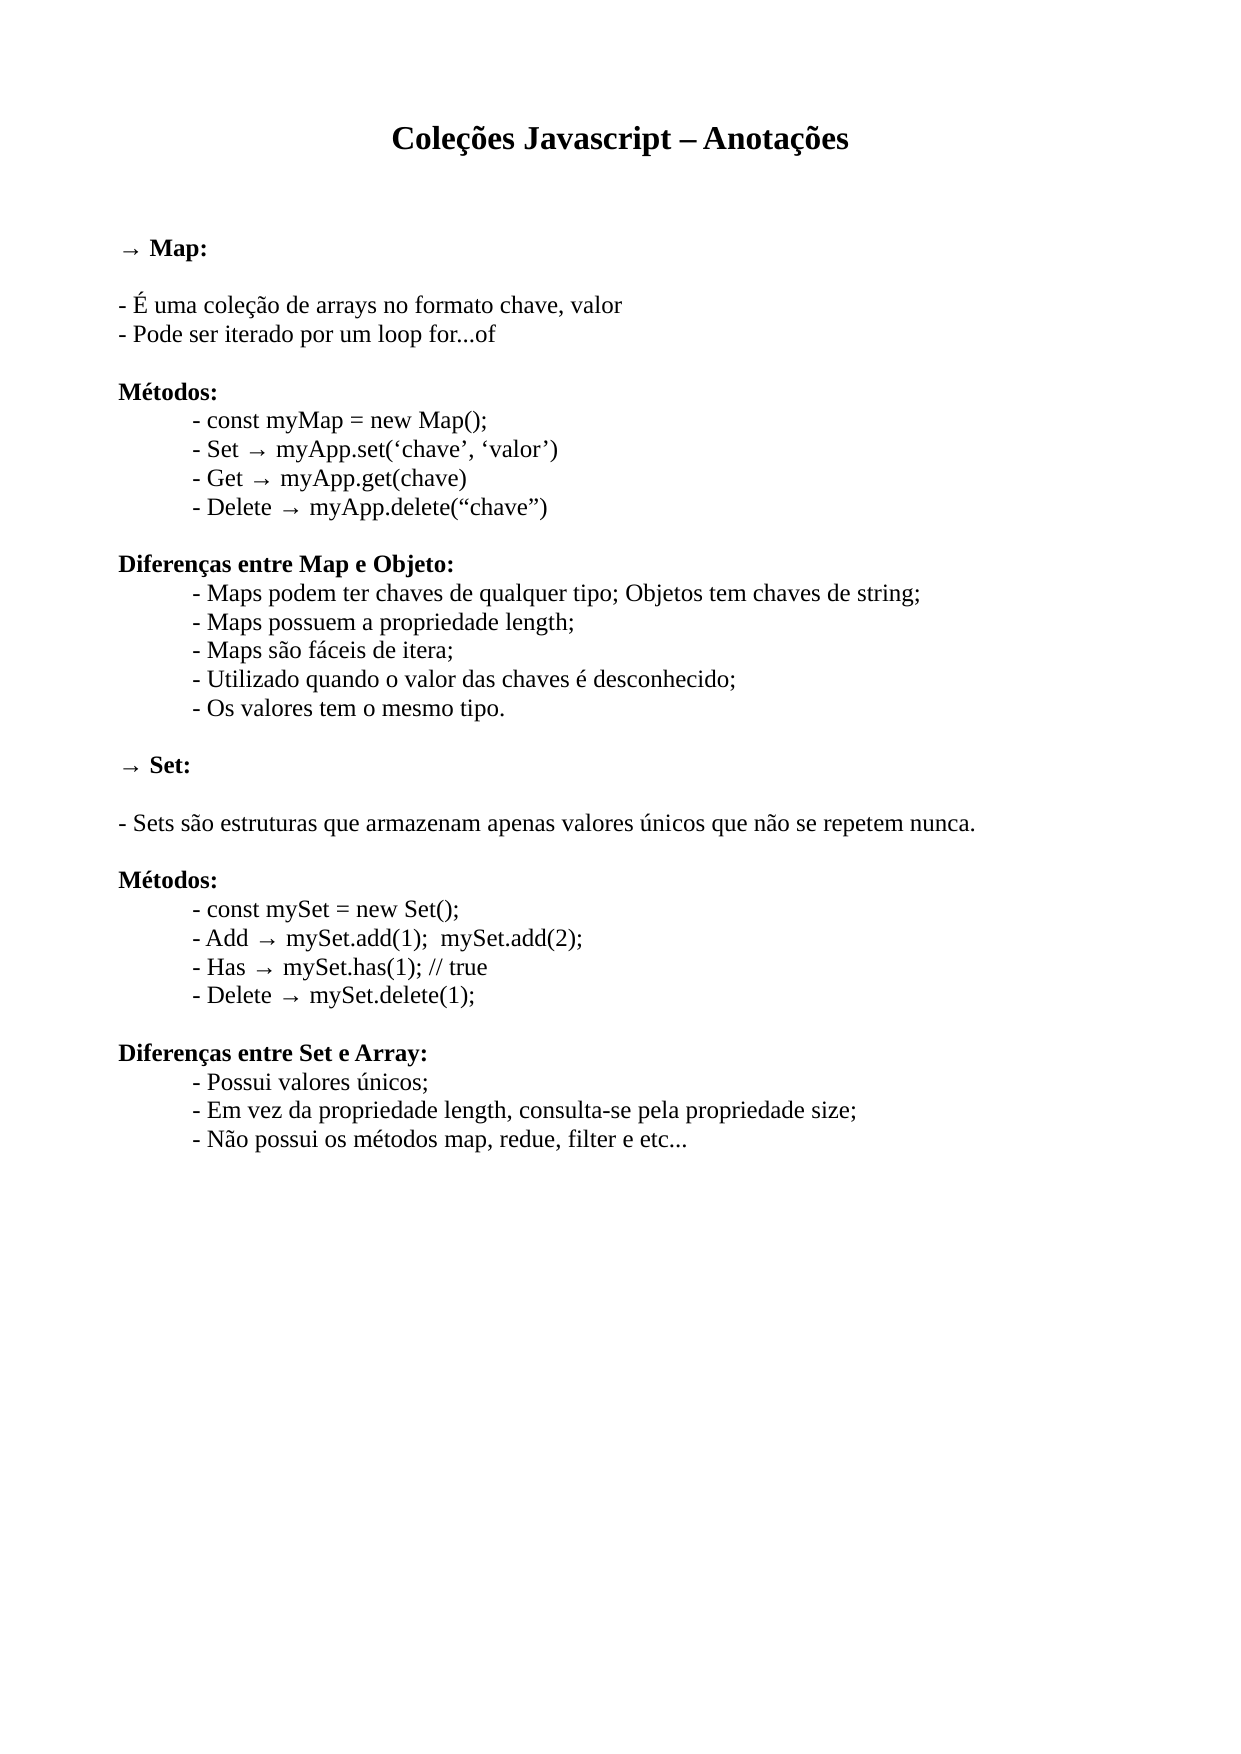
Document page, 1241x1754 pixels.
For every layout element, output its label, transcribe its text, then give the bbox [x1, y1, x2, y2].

text - Has → mySet.has(1); // true [118, 952, 1122, 981]
text - Possui valores únicos; [118, 1067, 1122, 1096]
text - Get → myApp.get(chave) [118, 463, 1122, 492]
text - Sets são estruturas que armazenam apenas valores únicos que não se repetem nunca. [118, 808, 1122, 837]
text Diferenças entre Map e Objeto: [118, 549, 1122, 578]
text → Map: [118, 233, 1122, 262]
text Métodos: [118, 866, 1122, 894]
text - Delete → myApp.delete(“chave”) [118, 492, 1122, 521]
text - Maps possuem a propriedade length; [118, 607, 1122, 636]
text → Set: [118, 751, 1122, 779]
text - const mySet = new Set(); [118, 894, 1122, 923]
text - Maps podem ter chaves de qualquer tipo; Objetos tem chaves de string; [118, 578, 1122, 607]
text Coleções Javascript – Anotações [118, 118, 1122, 156]
text - Set → myApp.set(‘chave’, ‘valor’) [118, 434, 1122, 463]
text - Delete → mySet.delete(1); [118, 981, 1122, 1009]
text - Maps são fáceis de itera; [118, 636, 1122, 664]
text - Pode ser iterado por um loop for...of [118, 319, 1122, 348]
text - Os valores tem o mesmo tipo. [118, 693, 1122, 722]
text Diferenças entre Set e Array: [118, 1038, 1122, 1067]
text - const myMap = new Map(); [118, 406, 1122, 434]
text - Em vez da propriedade length, consulta-se pela propriedade size; [118, 1096, 1122, 1124]
text - Utilizado quando o valor das chaves é desconhecido; [118, 664, 1122, 693]
text - Add → mySet.add(1); mySet.add(2); [118, 923, 1122, 952]
text - É uma coleção de arrays no formato chave, valor [118, 291, 1122, 319]
text - Não possui os métodos map, redue, filter e etc... [118, 1124, 1122, 1153]
text Métodos: [118, 377, 1122, 406]
